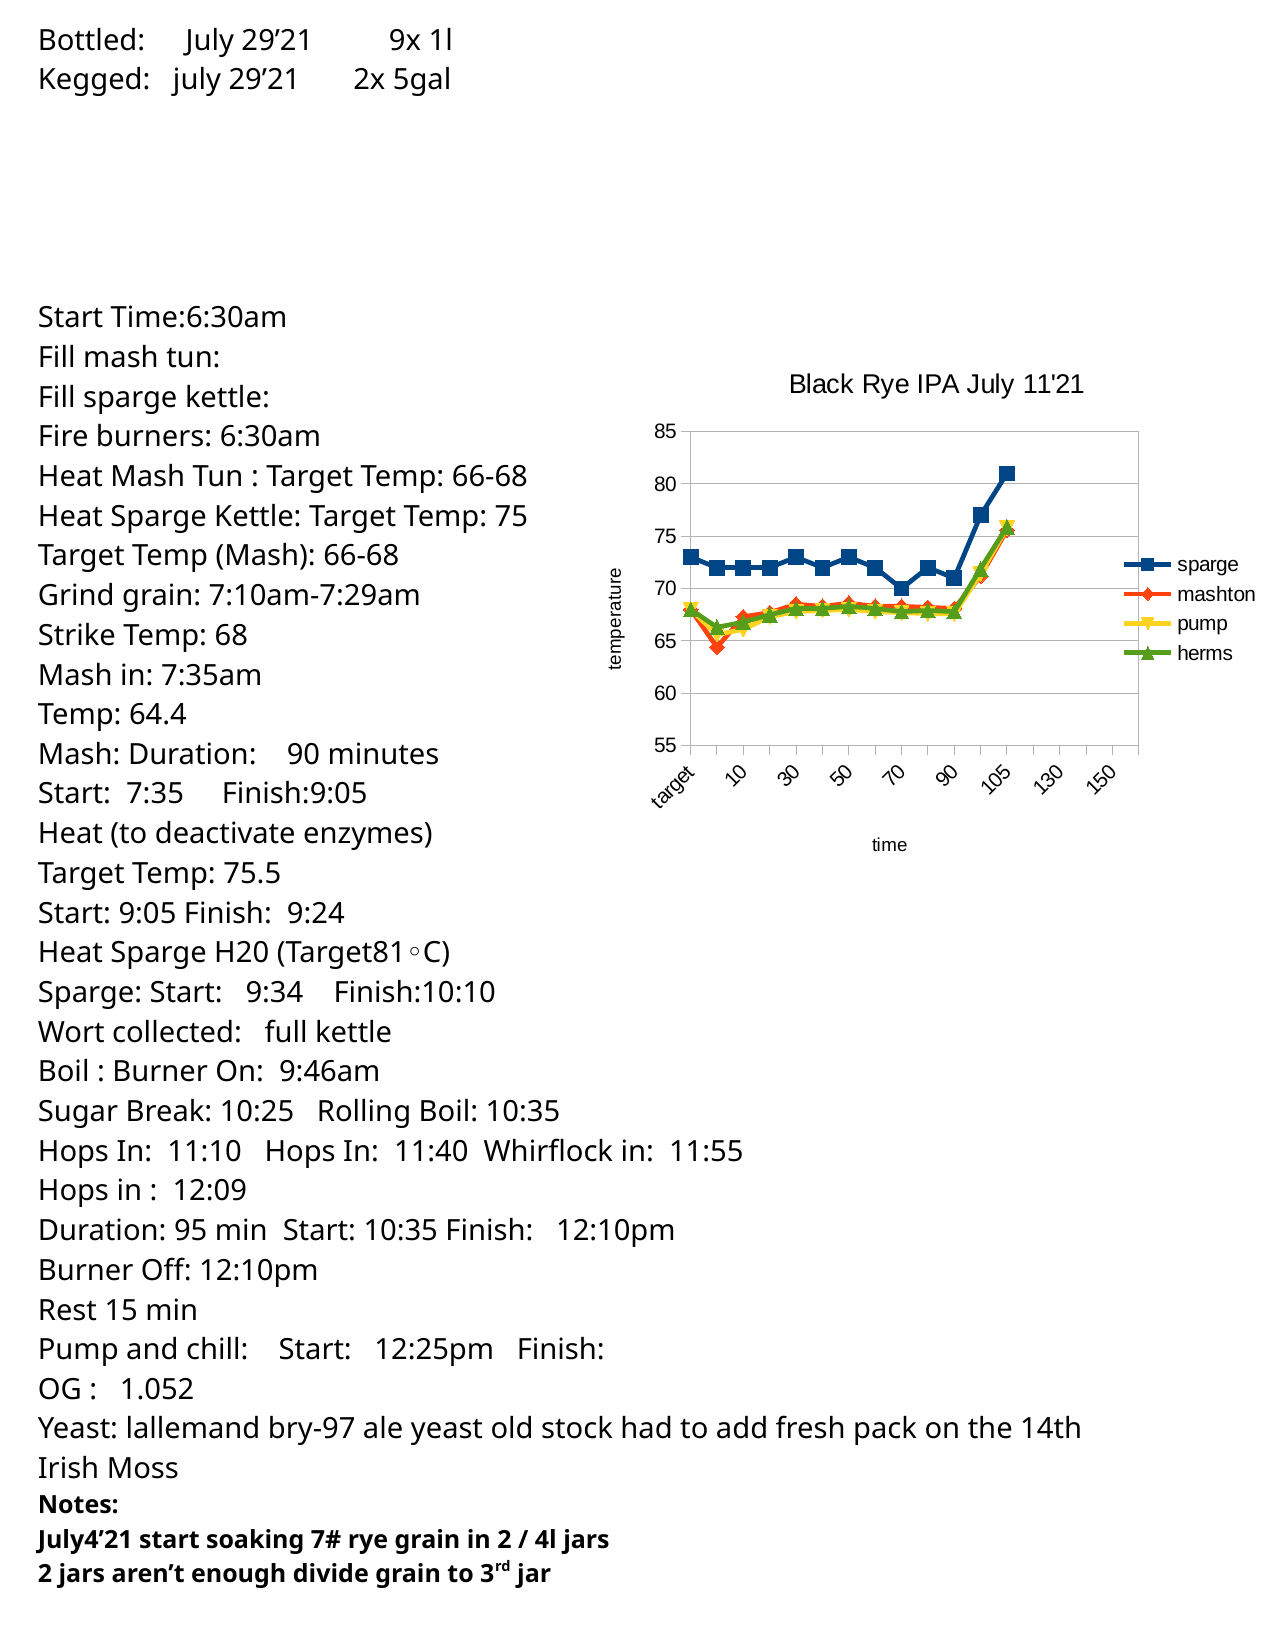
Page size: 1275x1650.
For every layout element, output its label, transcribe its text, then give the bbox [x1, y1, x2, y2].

text Fire burners: 6:30am [38, 416, 1237, 455]
text [1139, 654, 1237, 693]
text Target Temp (Mash): 66-68 [961, 537, 997, 574]
text Start: 7:35 Finish:9:05 [38, 773, 1237, 812]
text Target Temp: 75.5 [38, 852, 1237, 892]
text Yeast: lallemand bry-97 ale yeast old stock had to add fresh pack on the 14th [38, 1408, 1237, 1447]
text Sugar Break: 10:25 Rolling Boil: 10:35 [38, 1090, 1237, 1130]
text Heat Sparge H20 (Target81◦C) [38, 932, 1237, 971]
text Heat Mash Tun : Target Temp: 66-68 [38, 455, 690, 495]
text Strike Temp: 68 [719, 641, 1138, 654]
text 2 jars aren’t enough divide grain to 3rd jar [38, 1555, 1237, 1589]
text Kegged: july 29’21 2x 5gal [38, 58, 1237, 98]
text [1139, 455, 1237, 495]
text Sparge: Start: 9:34 Finish:10:10 [38, 971, 1237, 1011]
text [691, 455, 1138, 483]
text Target Temp (Mash): 66-68 [38, 535, 690, 574]
text Strike Temp: 68 [728, 614, 1138, 640]
text Rest 15 min [38, 1289, 1237, 1328]
text Target Temp (Mash): 66-68 [1139, 535, 1237, 574]
text Start: 9:05 Finish: 9:24 [38, 892, 1237, 932]
text Target Temp (Mash): 66-68 [987, 537, 1138, 574]
text [691, 495, 989, 535]
text Irish Moss [38, 1447, 1237, 1487]
text [691, 654, 1138, 693]
text Target Temp (Mash): 66-68 [691, 537, 968, 574]
text Boil : Burner On: 9:46am [38, 1051, 1237, 1090]
text Fill mash tun: [38, 336, 1237, 376]
text Mash in: 7:35am [38, 654, 690, 693]
text Grind grain: 7:10am-7:29am [959, 589, 1138, 614]
text Hops In: 11:10 Hops In: 11:40 Whirflock in: 11:55 [38, 1130, 1237, 1170]
text July4’21 start soaking 7# rye grain in 2 / 4l jars [38, 1521, 1237, 1555]
text [1139, 495, 1237, 535]
text Strike Temp: 68 [704, 614, 737, 624]
text OG : 1.052 [38, 1368, 1237, 1408]
text Pump and chill: Start: 12:25pm Finish: [38, 1328, 1237, 1368]
text Grind grain: 7:10am-7:29am [909, 574, 973, 588]
text Grind grain: 7:10am-7:29am [691, 574, 894, 588]
text [691, 484, 996, 495]
text Strike Temp: 68 [691, 641, 715, 654]
text Wort collected: full kettle [38, 1011, 1237, 1051]
text Start Time:6:30am [38, 297, 1237, 336]
text Fill sparge kettle: [38, 376, 1237, 416]
text Strike Temp: 68 [691, 617, 708, 640]
text Grind grain: 7:10am-7:29am [38, 574, 690, 614]
text Strike Temp: 68 [1139, 614, 1237, 654]
text Bottled: July 29’21 9x 1l [38, 19, 1237, 58]
text Temp: 64.4 [38, 693, 690, 733]
text [1139, 693, 1237, 733]
text Hops in : 12:09 [38, 1170, 1237, 1209]
text Burner Off: 12:10pm [38, 1249, 1237, 1289]
text Grind grain: 7:10am-7:29am [1139, 574, 1237, 614]
text Notes: [38, 1487, 1237, 1521]
text [976, 495, 1138, 535]
text Strike Temp: 68 [38, 614, 690, 654]
text Heat Sparge Kettle: Target Temp: 75 [38, 495, 690, 535]
text Heat (to deactivate enzymes) [38, 812, 1237, 852]
text Duration: 95 min Start: 10:35 Finish: 12:10pm [38, 1209, 1237, 1249]
text [997, 484, 1138, 495]
text [691, 694, 1138, 733]
text Grind grain: 7:10am-7:29am [691, 589, 964, 614]
text Mash: Duration: 90 minutes [38, 733, 1237, 773]
text Grind grain: 7:10am-7:29am [975, 574, 1138, 588]
